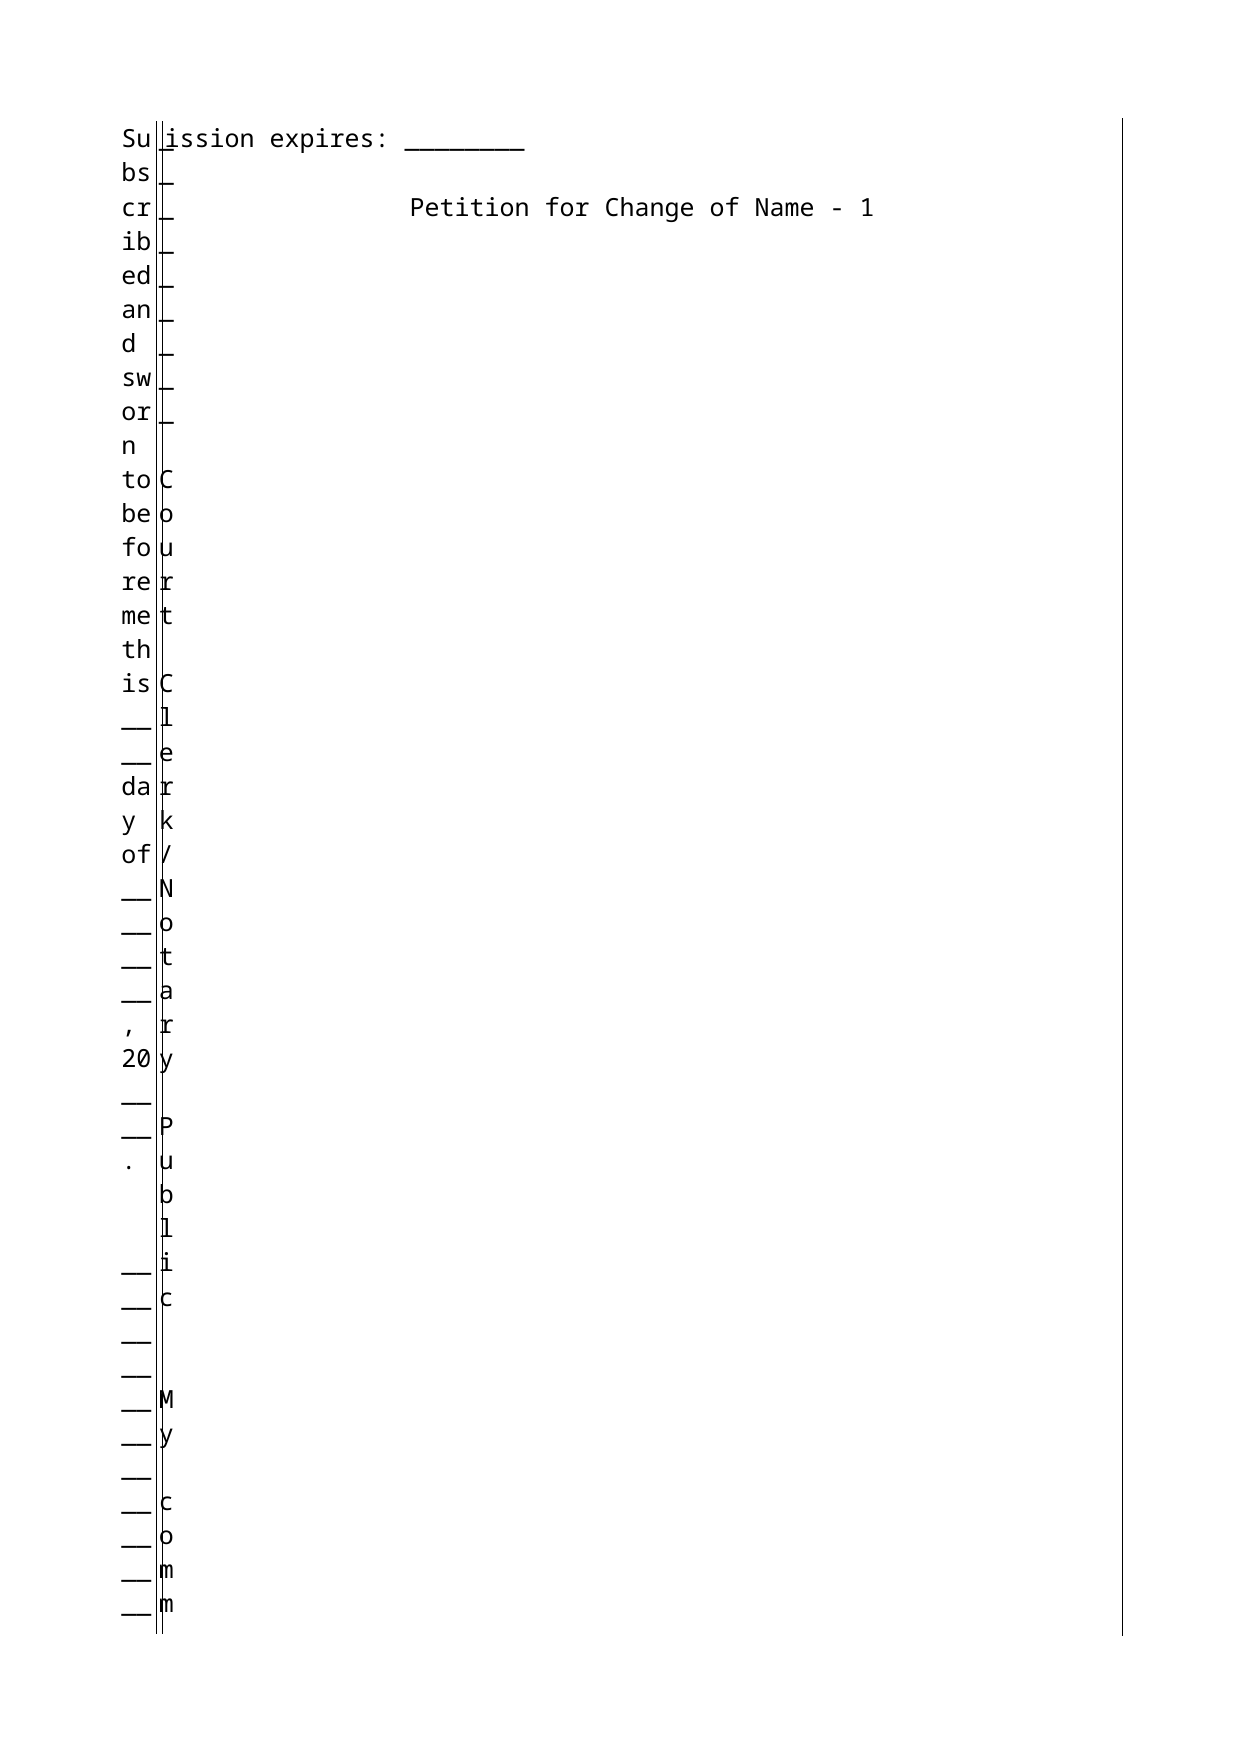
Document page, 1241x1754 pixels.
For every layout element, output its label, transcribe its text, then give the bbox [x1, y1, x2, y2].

text Petition for Change of Name - 1 [164, 189, 1119, 223]
text _______________________________ [121, 1211, 154, 1620]
text My commission expires: ________ [164, 121, 1119, 155]
text Subscribed and sworn to before me this ____ day of ________, 20____. [121, 121, 154, 1177]
